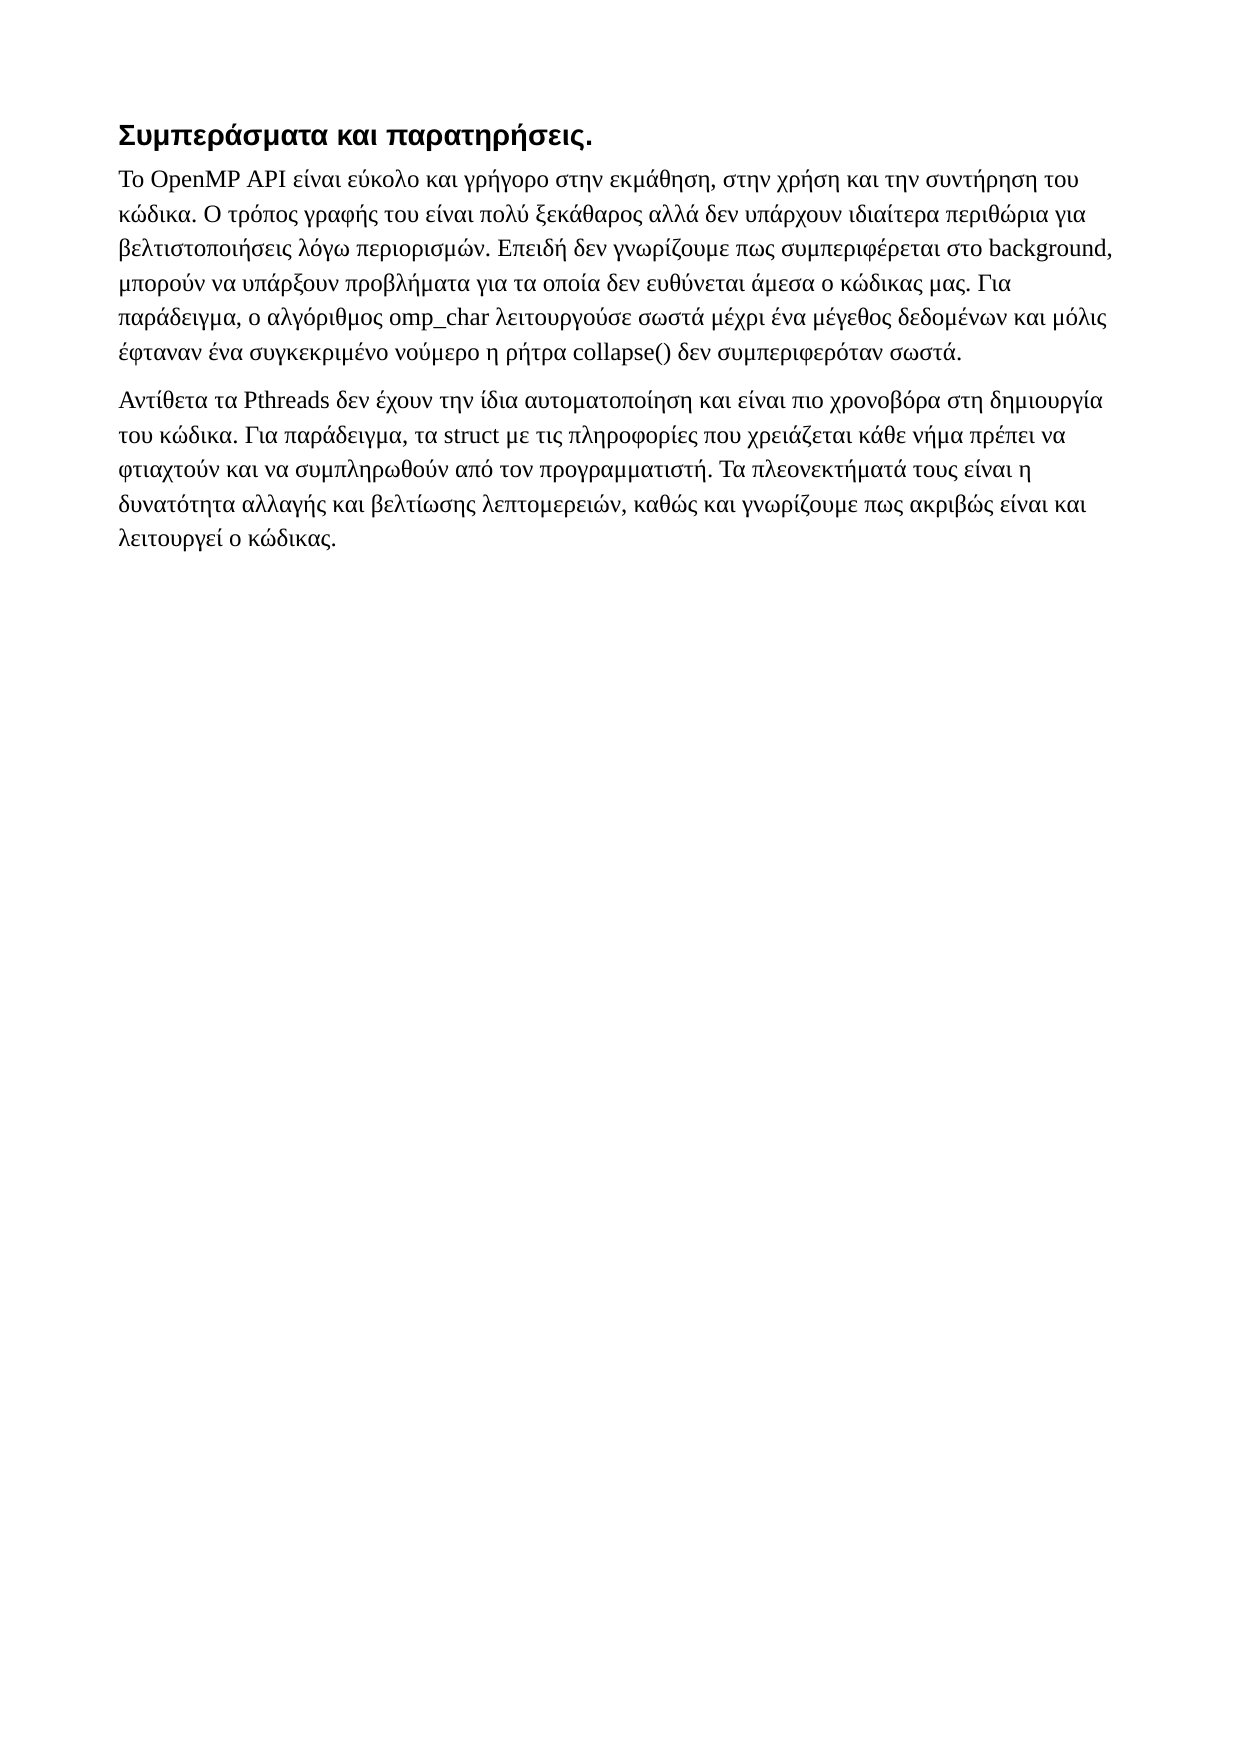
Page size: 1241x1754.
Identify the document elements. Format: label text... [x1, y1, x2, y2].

text Αντίθετα τα Pthreads δεν έχουν την ίδια αυτοματοποίηση και είναι πιο χρονοβόρα στη δημιουργία του κώδικα. Για παράδειγμα, τα struct με τις πληροφορίες που χρειάζεται κάθε νήμα πρέπει να φτιαχτούν και να συμπληρωθούν από τον προγραμματιστή. Τα πλεονεκτήματά τους είναι η δυνατότητα αλλαγής και βελτίωσης λεπτομερειών, καθώς και γνωρίζουμε πως ακριβώς είναι και λειτουργεί ο κώδικας. [118, 386, 1122, 552]
text Το OpenMP API είναι εύκολο και γρήγορο στην εκμάθηση, στην χρήση και την συντήρηση του κώδικα. Ο τρόπος γραφής του είναι πολύ ξεκάθαρος αλλά δεν υπάρχουν ιδιαίτερα περιθώρια για βελτιστοποιήσεις λόγω περιορισμών. Επειδή δεν γνωρίζουμε πως συμπεριφέρεται στο background, μπορούν να υπάρξουν προβλήματα για τα οποία δεν ευθύνεται άμεσα ο κώδικας μας. Για παράδειγμα, ο αλγόριθμος omp_char λειτουργούσε σωστά μέχρι ένα μέγεθος δεδομένων και μόλις έφταναν ένα συγκεκριμένο νούμερο η ρήτρα collapse() δεν συμπεριφερόταν σωστά. [118, 164, 1122, 365]
subtitle Συμπεράσματα και παρατηρήσεις. [118, 118, 1122, 152]
